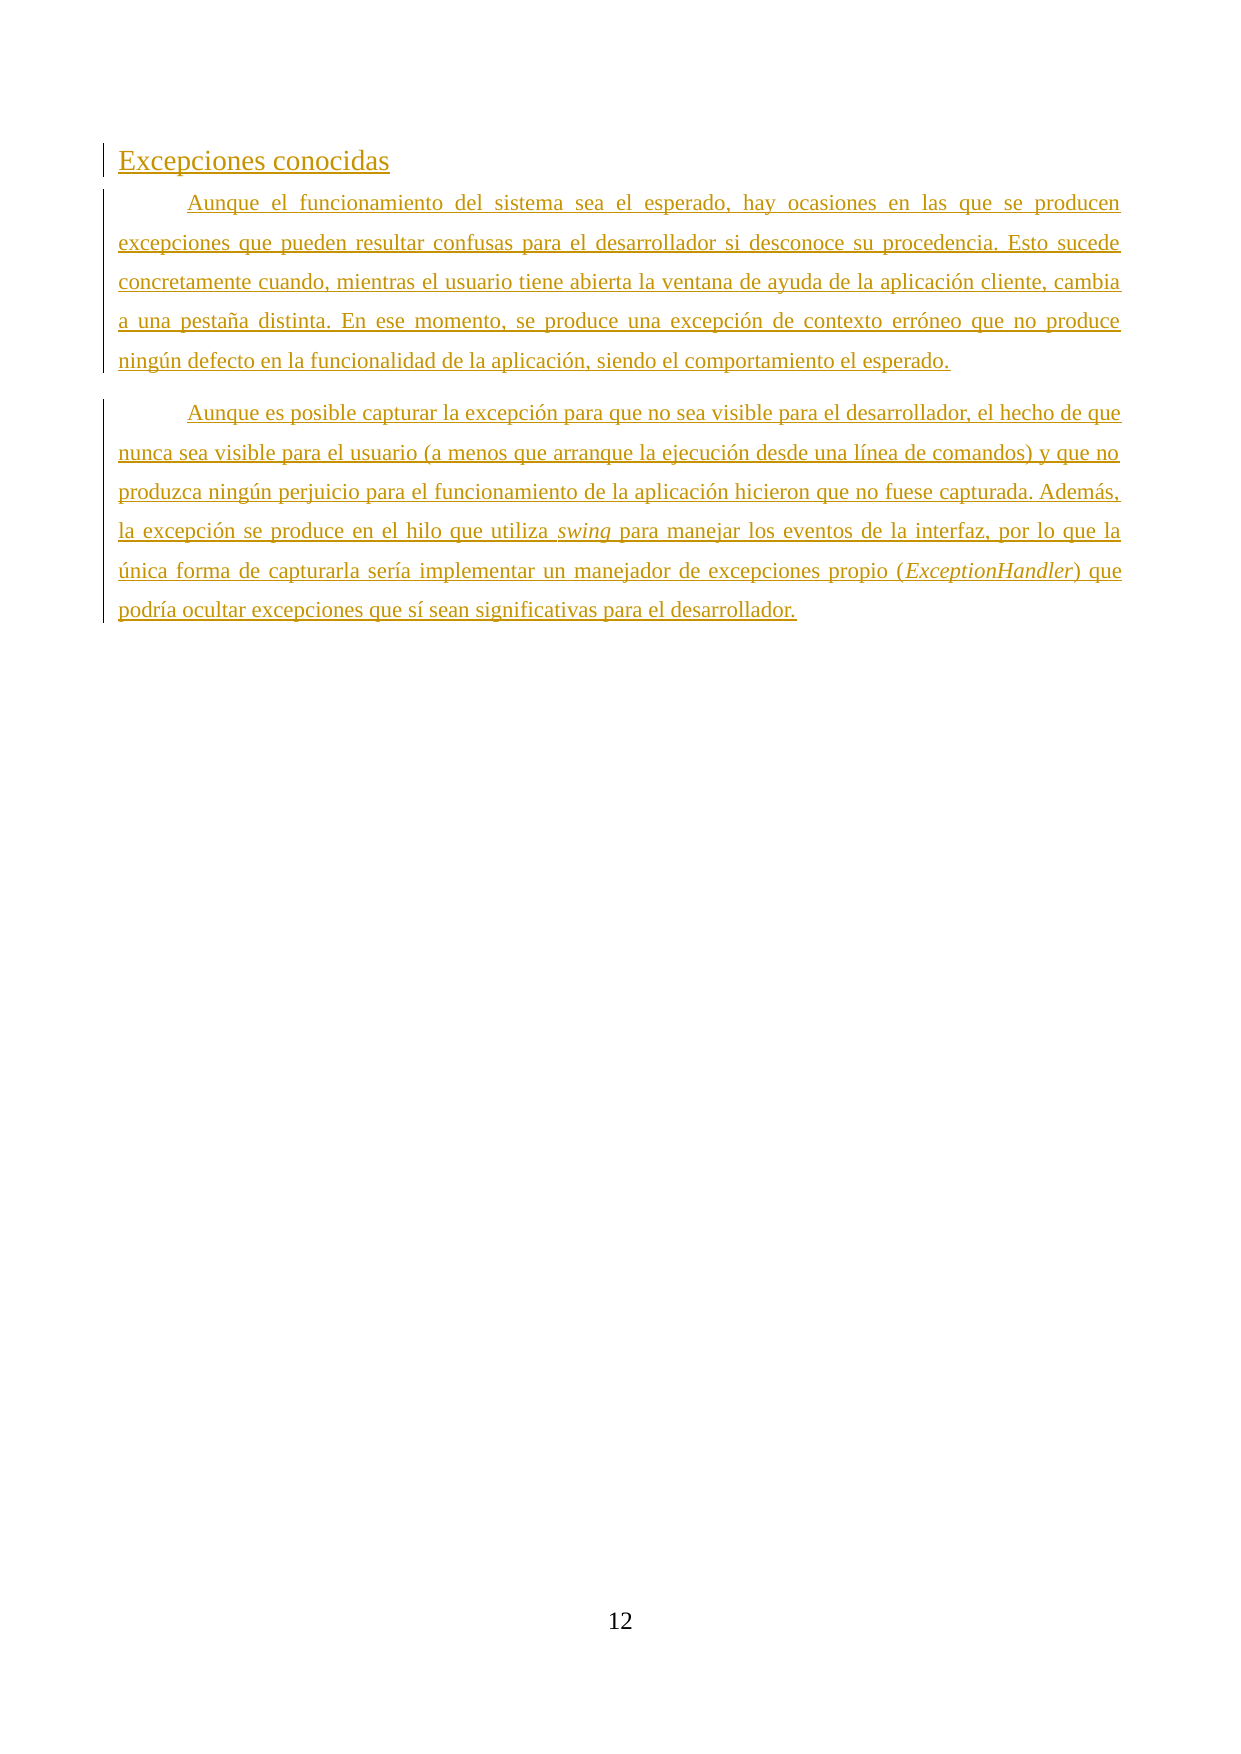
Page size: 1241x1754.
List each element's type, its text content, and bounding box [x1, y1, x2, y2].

text Aunque el funcionamiento del sistema sea el esperado, hay ocasiones en las que se producen excepciones que pueden resultar confusas para el desarrollador si desconoce su procedencia. Esto sucede concretamente cuando, mientras el usuario tiene abierta la ventana de ayuda de la aplicación cliente, cambia [118, 189, 1122, 291]
subtitle Excepciones conocidas [118, 143, 1122, 177]
text a una pestaña distinta. En ese momento, se produce una excepción de contexto erróneo que no produce ningún defecto en la funcionalidad de la aplicación, siendo el comportamiento el esperado. [118, 292, 1122, 373]
text podría ocultar excepciones que sí sean significativas para el desarrollador. [118, 581, 1122, 623]
text Aunque es posible capturar la excepción para que no sea visible para el desarrollador, el hecho de que nunca sea visible para el usuario (a menos que arranque la ejecución desde una línea de comandos) y que no produzca ningún perjuicio para el funcionamiento de la aplicación hicieron que no fuese capturada. Además, la excepción se produce en el hilo que utiliza swing para manejar los eventos de la interfaz, por lo que la única forma de capturarla sería implementar un manejador de excepciones propio (ExceptionHandler) que [118, 399, 1122, 580]
